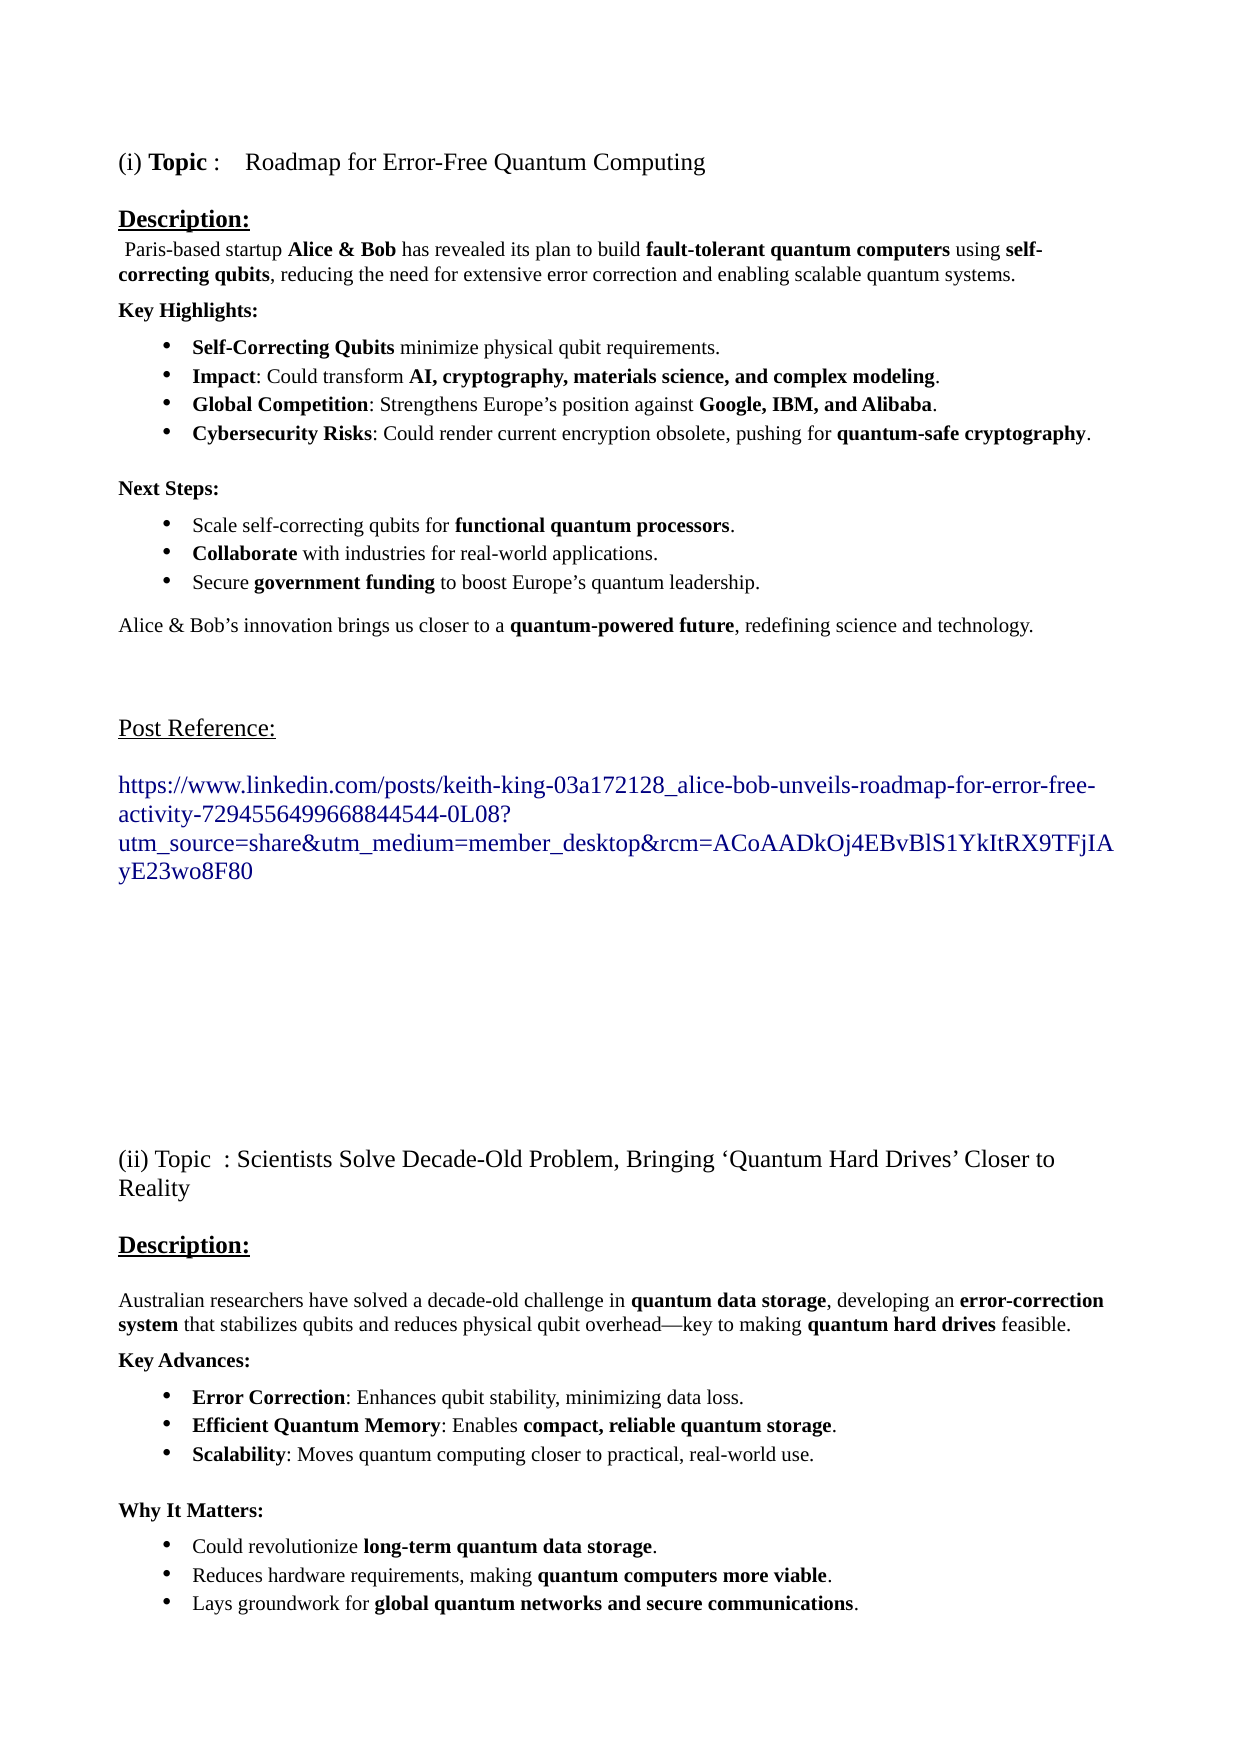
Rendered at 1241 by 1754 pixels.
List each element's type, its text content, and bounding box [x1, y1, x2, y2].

text Post Reference: https://www.linkedin.com/posts/keith-king-03a172128_alice-bob-unveils-roadmap-for-error-free-activity-7294556499668844544-0L08?utm_source=share&utm_medium=member_desktop&rcm=ACoAADkOj4EBvBlS1YkItRX9TFjIAyE23wo8F80 (ii) Topic : Scientists Solve Decade-Old Problem, Bringing ‘Quantum Hard Drives’ Closer to Reality Description: Australian researchers have solved a decade-old challenge in quantum data storage, developing an error-correction system that stabilizes qubits and reduces physical qubit overhead—key to making quantum hard drives feasible. [118, 655, 1122, 1336]
subtitle Why It Matters: [118, 1498, 1122, 1522]
subtitle Next Steps: [118, 476, 1122, 500]
list Efficient Quantum Memory: Enables compact, reliable quantum storage. [162, 1413, 1122, 1438]
list Secure government funding to boost Europe’s quantum leadership. [162, 570, 1122, 595]
text Alice & Bob’s innovation brings us closer to a quantum-powered future, redefining science and technology. [118, 613, 1122, 637]
list Global Competition: Strengthens Europe’s position against Google, IBM, and Alibaba. [162, 392, 1122, 417]
list Reduces hardware requirements, making quantum computers more viable. [162, 1563, 1122, 1588]
list Cybersecurity Risks: Could render current encryption obsolete, pushing for quantum-safe cryptography. [162, 421, 1122, 446]
list Error Correction: Enhances qubit stability, minimizing data loss. [162, 1385, 1122, 1410]
text (i) Topic : Roadmap for Error-Free Quantum Computing Description: Paris-based startup Alice & Bob has revealed its plan to build fault-tolerant quantum computers using self-correcting qubits, reducing the need for extensive error correction and enabling scalable quantum systems. [118, 118, 1122, 286]
subtitle Key Advances: [118, 1348, 1122, 1372]
list Scale self-correcting qubits for functional quantum processors. [162, 513, 1122, 538]
list Lays groundwork for global quantum networks and secure communications. [162, 1591, 1122, 1616]
list Could revolutionize long-term quantum data storage. [162, 1534, 1122, 1559]
list Self-Correcting Qubits minimize physical qubit requirements. [162, 335, 1122, 360]
list Impact: Could transform AI, cryptography, materials science, and complex modeling. [162, 363, 1122, 388]
list Collaborate with industries for real-world applications. [162, 541, 1122, 566]
subtitle Key Highlights: [118, 298, 1122, 322]
list Scalability: Moves quantum computing closer to practical, real-world use. [162, 1442, 1122, 1467]
